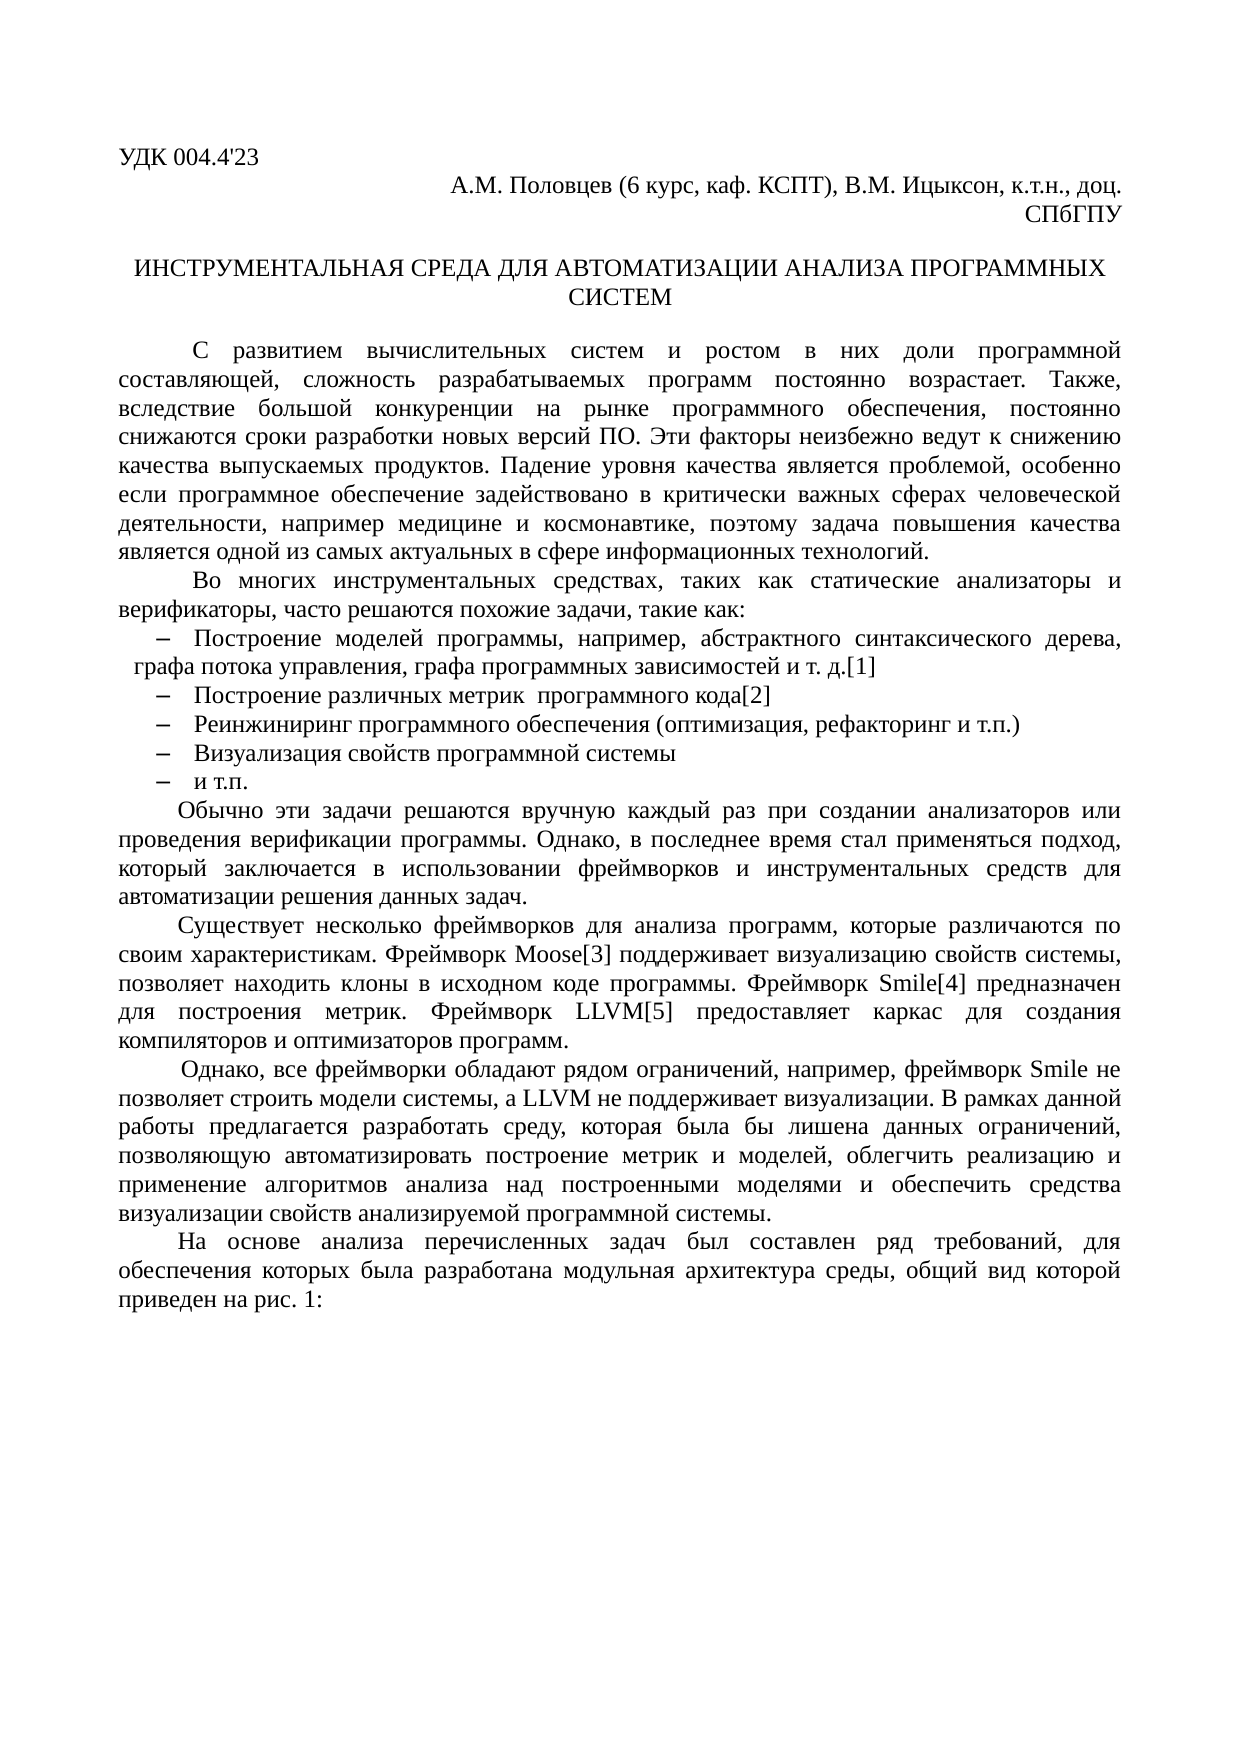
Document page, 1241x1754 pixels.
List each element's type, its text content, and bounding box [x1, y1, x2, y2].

list Построение моделей программы, например, абстрактного синтаксического дерева, графа потока управления, графа программных зависимостей и т. д.[1] [134, 623, 1122, 680]
list Визуализация свойств программной системы [134, 738, 1122, 766]
text Обычно эти задачи решаются вручную каждый раз при создании анализаторов или проведения верификации программы. Однако, в последнее время стал применяться подход, который заключается в использовании фреймворков и инструментальных средств для автоматизации решения данных задач. [118, 795, 1122, 910]
list и т.п. [134, 766, 1122, 795]
text Существует несколько фреймворков для анализа программ, которые различаются по своим характеристикам. Фреймворк Moose[3] поддерживает визуализацию свойств системы, позволяет находить клоны в исходном коде программы. Фреймворк Smile[4] предназначен для построения метрик. Фреймворк LLVM[5] предоставляет каркас для создания компиляторов и оптимизаторов программ. [118, 910, 1122, 1054]
text УДК 004.4'23 [118, 142, 1122, 171]
text Инструментальная cреда для автоматизации анализа программных систем [118, 253, 1122, 310]
text Во многих инструментальных средствах, таких как статические анализаторы и верификаторы, часто решаются похожие задачи, такие как: [118, 565, 1122, 623]
text На основе анализа перечисленных задач был составлен ряд требований, для обеспечения которых была разработана модульная архитектура среды, общий вид которой приведен на рис. 1: [118, 1226, 1122, 1313]
text С развитием вычислительных систем и ростом в них доли программной составляющей, сложность разрабатываемых программ постоянно возрастает. Также, вследствие большой конкуренции на рынке программного обеспечения, постоянно снижаются сроки разработки новых версий ПО. Эти факторы неизбежно ведут к снижению качества выпускаемых продуктов. Падение уровня качества является проблемой, особенно если программное обеспечение задействовано в критически важных сферах человеческой деятельности, например медицине и космонавтике, поэтому задача повышения качества является одной из самых актуальных в сфере информационных технологий. [118, 335, 1122, 565]
text СПбГПУ [118, 199, 1122, 228]
text А.М. Половцев (6 курс, каф. КСПТ), В.М. Ицыксон, к.т.н., доц. [118, 171, 1122, 199]
text Однако, все фреймворки обладают рядом ограничений, например, фреймворк Smile не позволяет строить модели системы, а LLVM не поддерживает визуализации. В рамках данной работы предлагается разработать среду, которая была бы лишена данных ограничений, позволяющую автоматизировать построение метрик и моделей, облегчить реализацию и применение алгоритмов анализа над построенными моделями и обеспечить средства визуализации свойств анализируемой программной системы. [118, 1054, 1122, 1226]
list Построение различных метрик программного кода[2] [134, 680, 1122, 709]
list Реинжиниринг программного обеспечения (оптимизация, рефакторинг и т.п.) [134, 709, 1122, 738]
